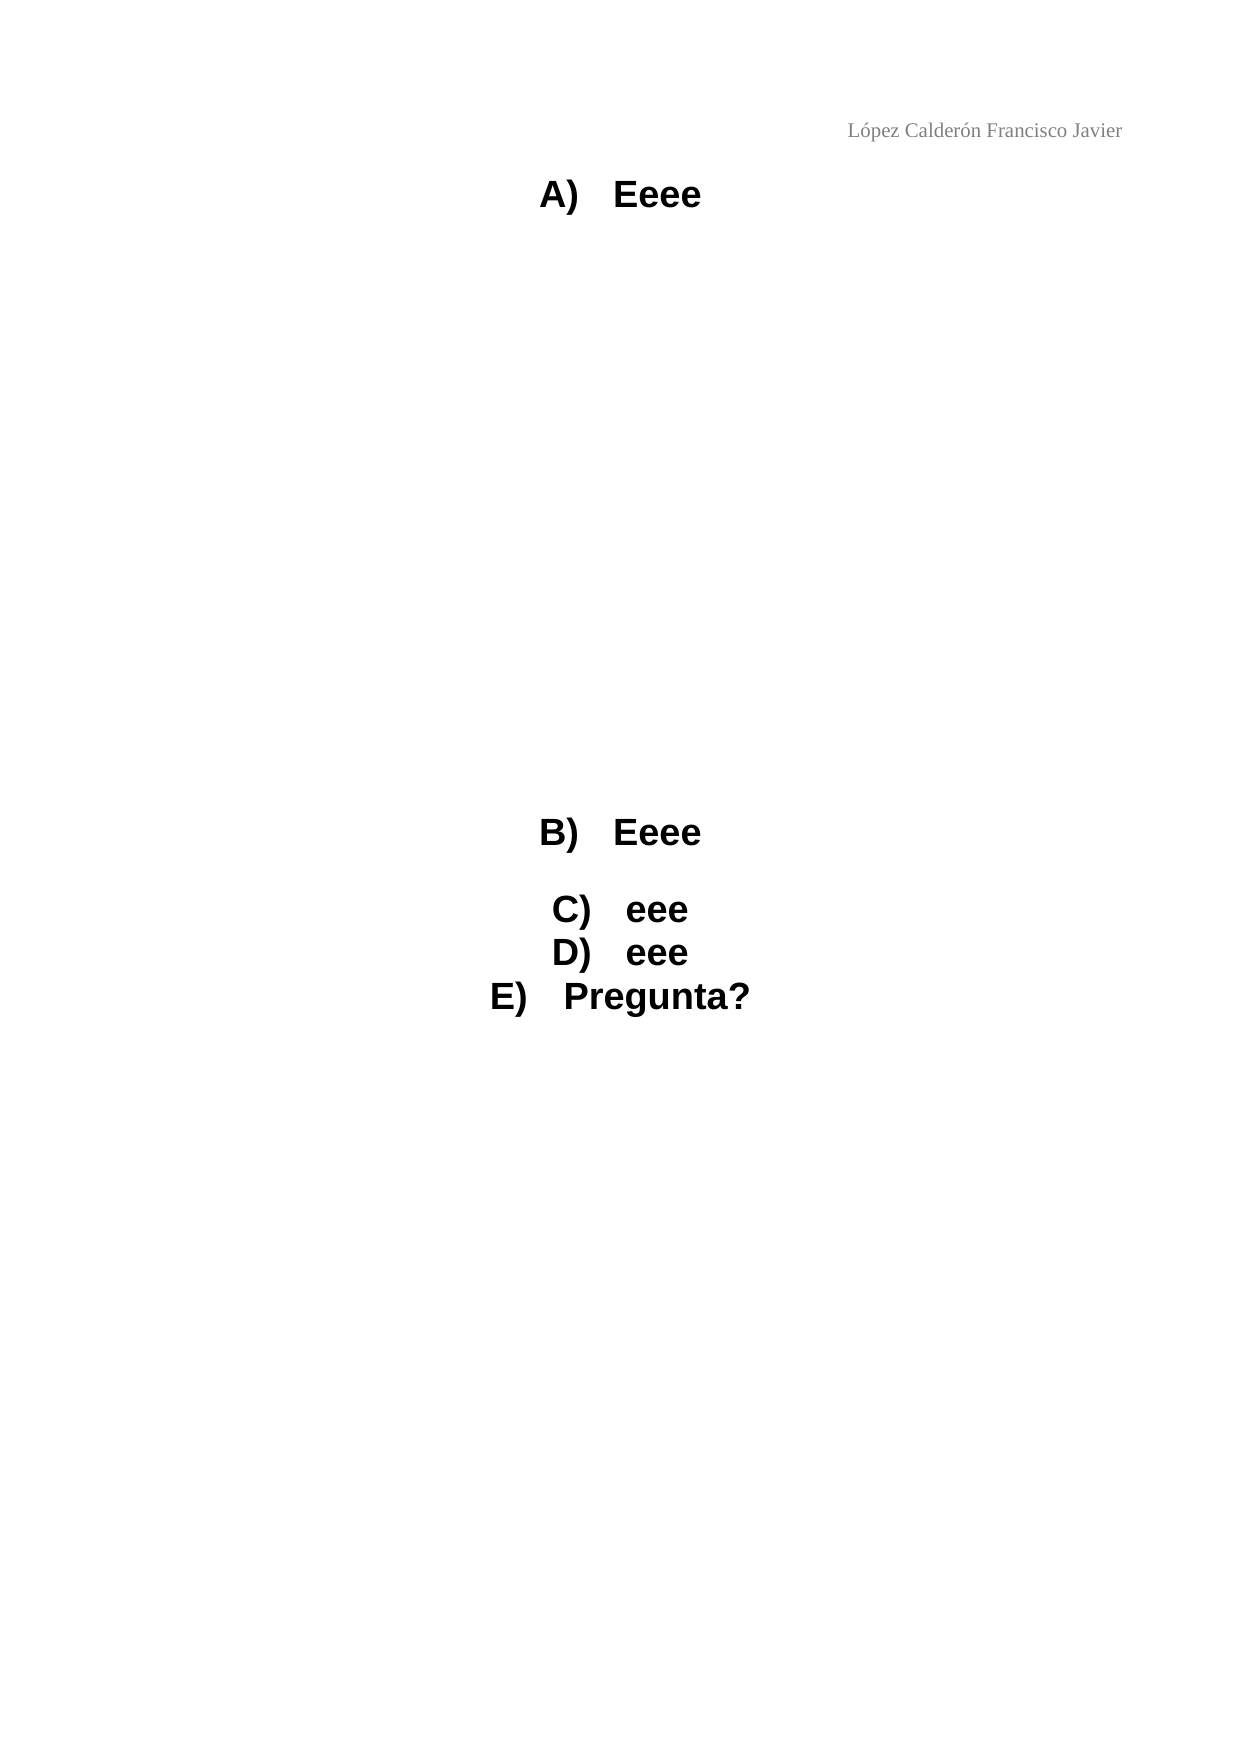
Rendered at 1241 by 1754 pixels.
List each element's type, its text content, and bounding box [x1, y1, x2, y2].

subtitle Eeee [118, 810, 1122, 853]
subtitle eee [118, 886, 1122, 930]
subtitle Pregunta? [118, 974, 1122, 1017]
subtitle Eeee [118, 172, 1122, 215]
subtitle eee [118, 930, 1122, 974]
